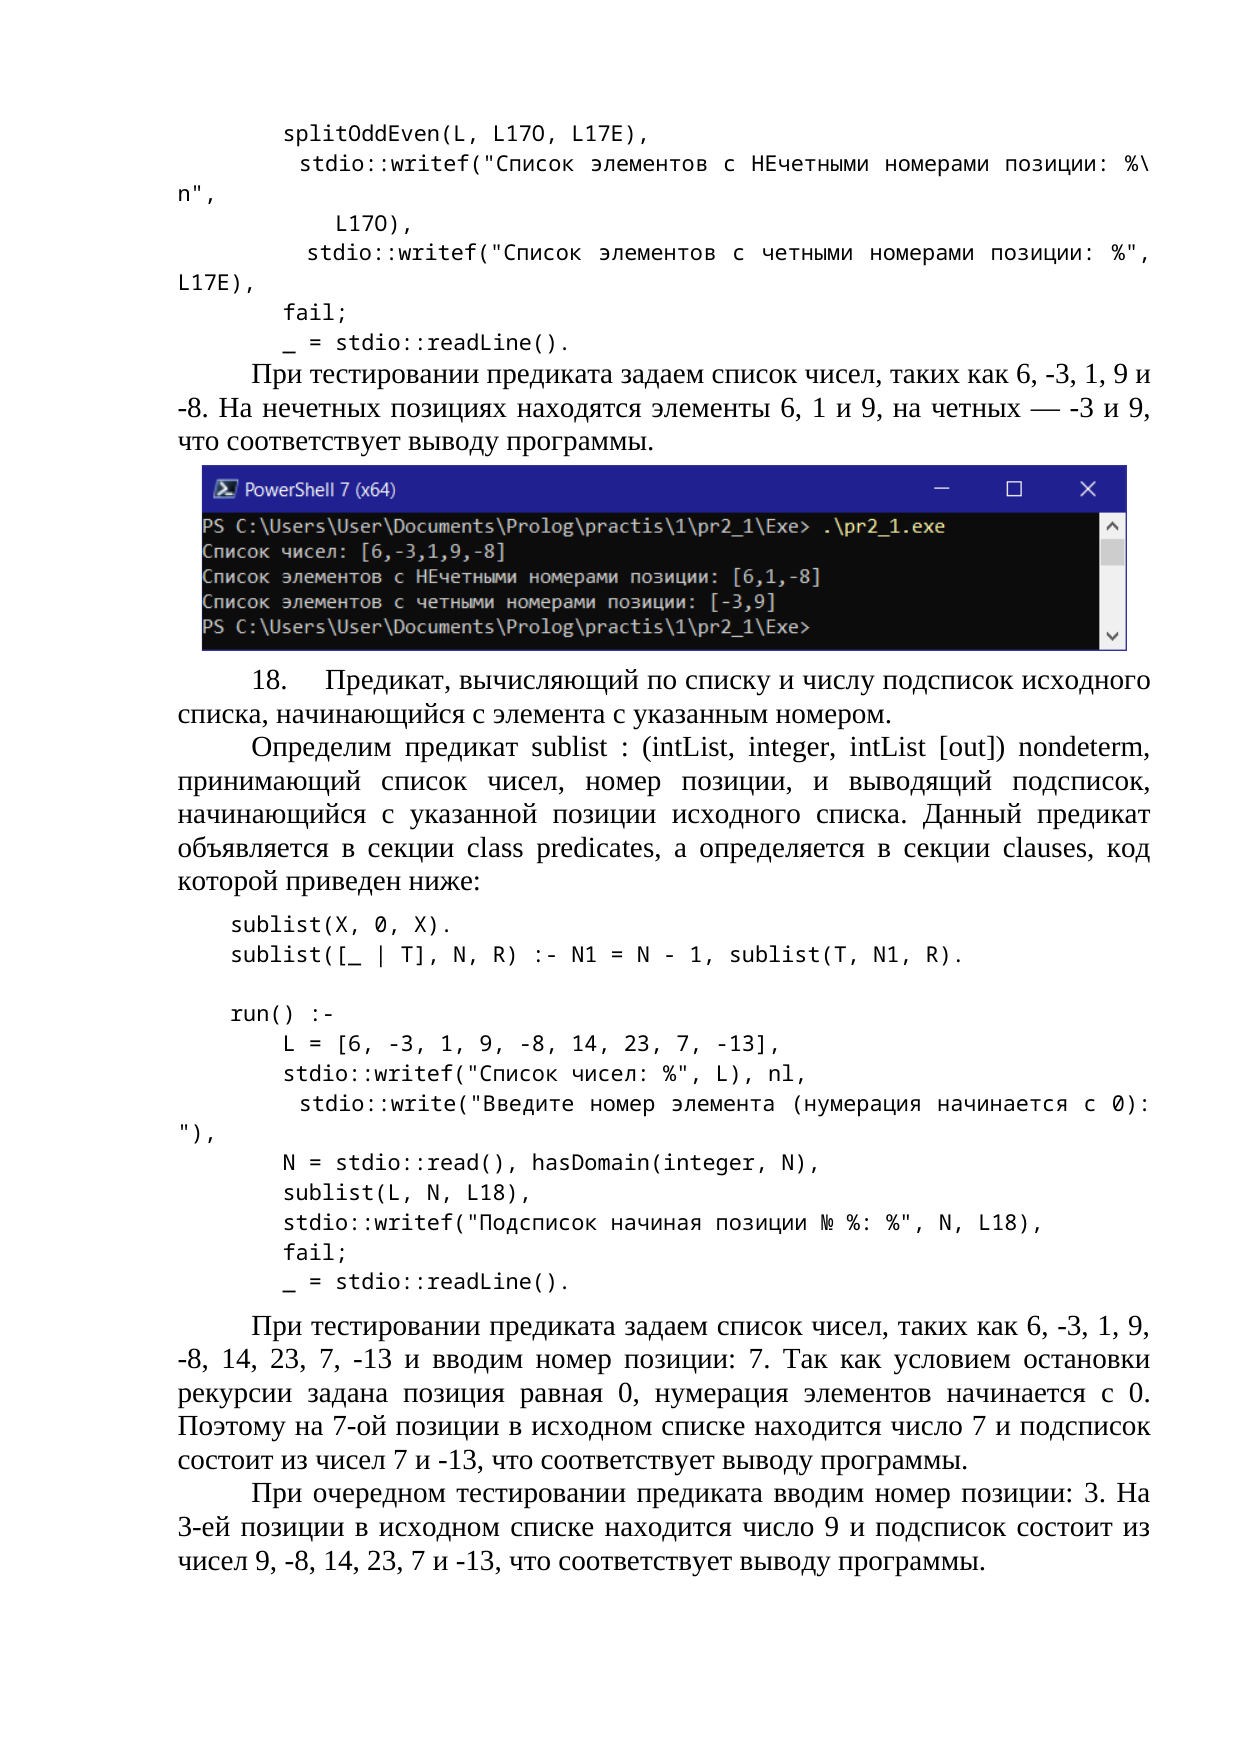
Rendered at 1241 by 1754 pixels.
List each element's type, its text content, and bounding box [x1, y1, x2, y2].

text При тестировании предиката задаем список чисел, таких как 6, -3, 1, 9, -8, 14, 23, 7, -13 и вводим номер позиции: 7. Так как условием остановки рекурсии задана позиция равная 0, нумерация элементов начинается с 0. Поэтому на 7-ой позиции в исходном списке находится число 7 и подсписок состоит из чисел 7 и -13, что соответствует выводу программы. [177, 1308, 1152, 1476]
text splitOddEven(L, L17O, L17E), [177, 118, 1152, 148]
text stdio::write("Введите номер элемента (нумерация начинается с 0): "), [177, 1088, 1152, 1147]
text stdio::writef("Подсписок начиная позиции № %: %", N, L18), [177, 1207, 1152, 1237]
text fail; [177, 1237, 1152, 1266]
text L17O), [177, 207, 1152, 237]
text sublist(X, 0, X). [177, 909, 1152, 939]
text _ = stdio::readLine(). [177, 1266, 1152, 1296]
picture [201, 465, 1127, 651]
text N = stdio::read(), hasDomain(integer, N), [177, 1147, 1152, 1177]
text sublist([_ | T], N, R) :- N1 = N - 1, sublist(T, N1, R). [177, 939, 1152, 968]
list Предикат, вычисляющий по списку и числу подсписок исходного списка, начинающийся с элемента с указанным номером. [177, 469, 1152, 729]
text run() :- [177, 998, 1152, 1028]
text fail; [177, 297, 1152, 327]
text Определим предикат sublist : (intList, integer, intList [out]) nondeterm, принимающий список чисел, номер позиции, и выводящий подсписок, начинающийся с указанной позиции исходного списка. Данный предикат объявляется в секции class predicates, а определяется в секции clauses, код которой приведен ниже: [177, 729, 1152, 897]
text sublist(L, N, L18), [177, 1177, 1152, 1207]
text stdio::writef("Список чисел: %", L), nl, [177, 1058, 1152, 1088]
text stdio::writef("Список элементов с четными номерами позиции: %", L17E), [177, 237, 1152, 297]
text L = [6, -3, 1, 9, -8, 14, 23, 7, -13], [177, 1028, 1152, 1058]
text _ = stdio::readLine(). [177, 327, 1152, 356]
text При очередном тестировании предиката вводим номер позиции: 3. На 3-ей позиции в исходном списке находится число 9 и подсписок состоит из чисел 9, -8, 14, 23, 7 и -13, что соответствует выводу программы. [177, 1476, 1152, 1576]
text При тестировании предиката задаем список чисел, таких как 6, -3, 1, 9 и -8. На нечетных позициях находятся элементы 6, 1 и 9, на четных — -3 и 9, что соответствует выводу программы. [177, 356, 1152, 457]
text stdio::writef("Список элементов с НЕчетными номерами позиции: %\n", [177, 148, 1152, 207]
